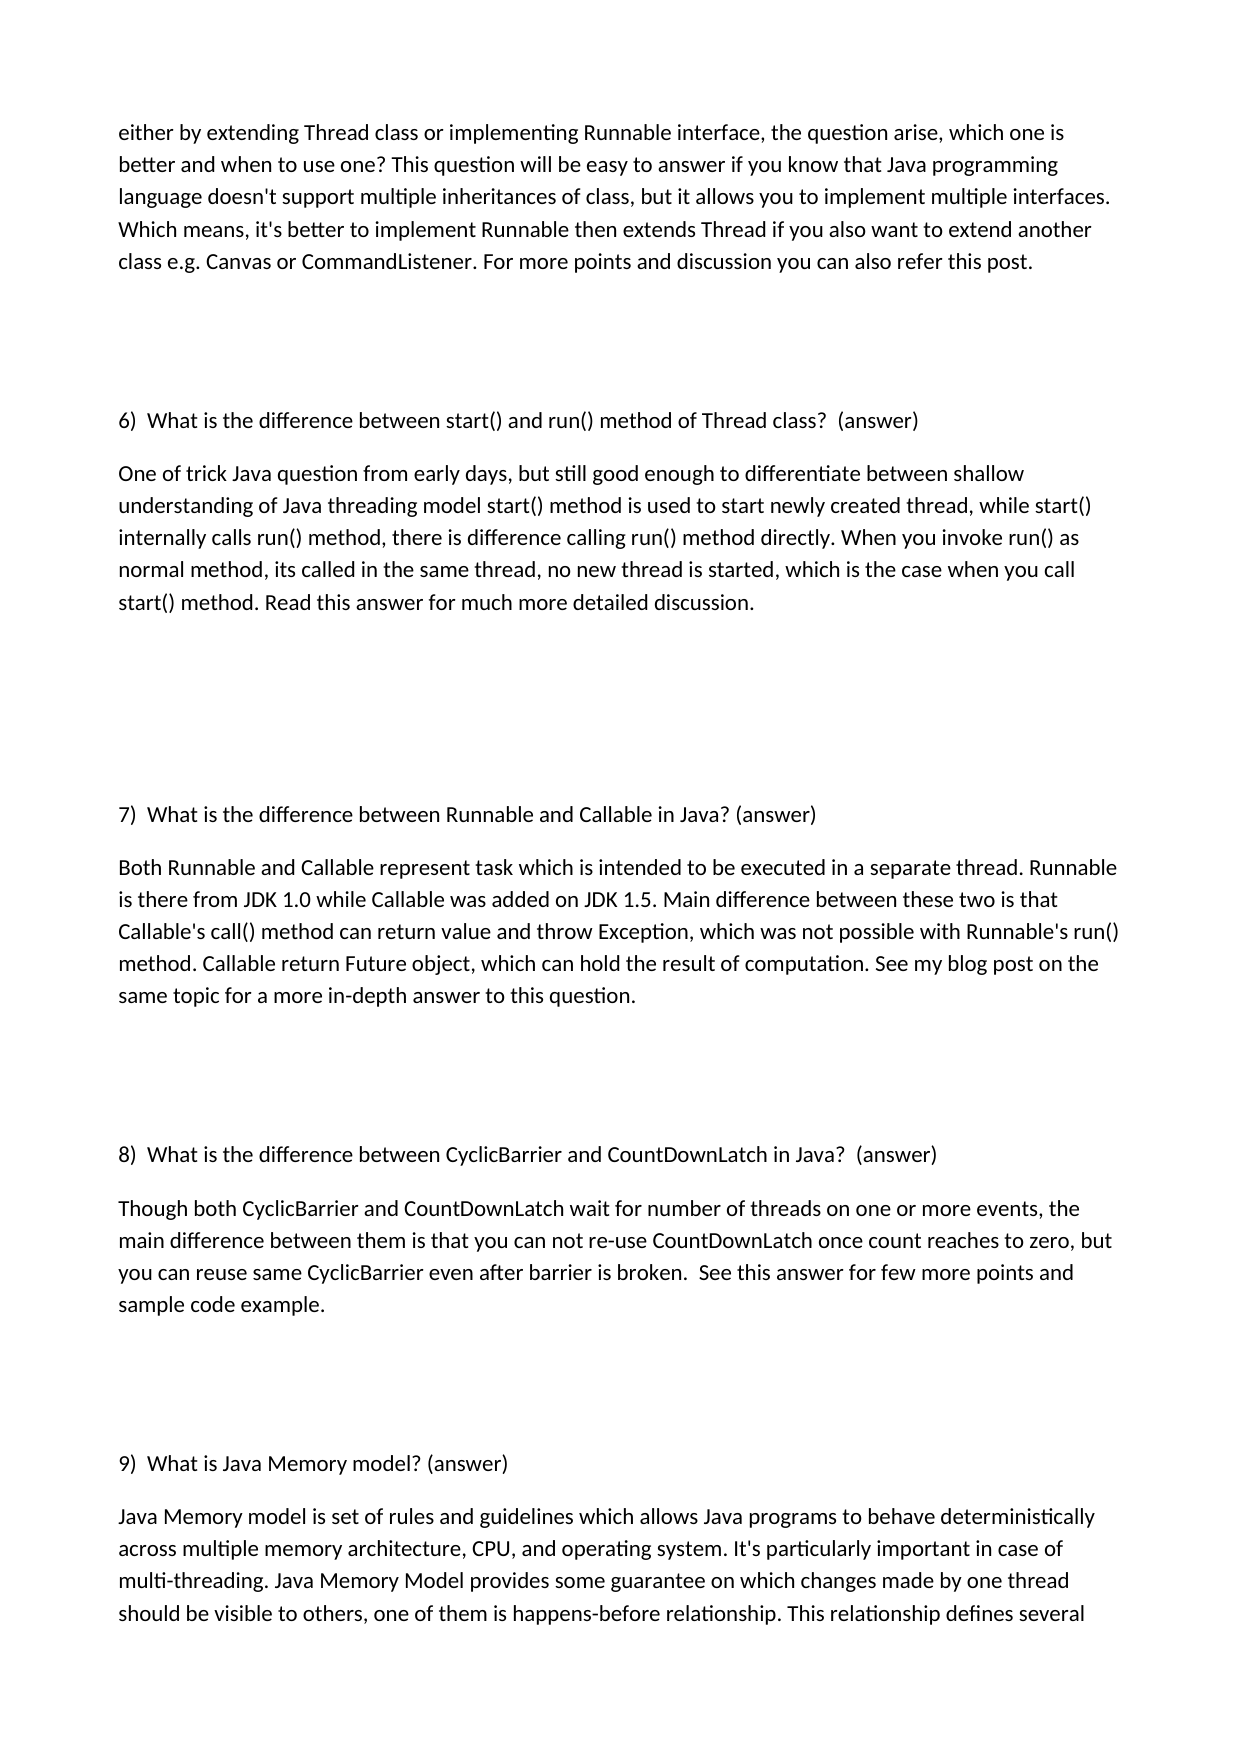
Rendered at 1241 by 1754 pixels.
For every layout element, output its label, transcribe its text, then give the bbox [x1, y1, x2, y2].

text Java Memory model is set of rules and guidelines which allows Java programs to behave deterministically across multiple memory architecture, CPU, and operating system. It's particularly important in case of multi-threading. Java Memory Model provides some guarantee on which changes made by one thread should be visible to others, one of them is happens-before relationship. This relationship defines several [118, 1502, 1122, 1627]
text 7) What is the difference between Runnable and Callable in Java? (answer) [118, 800, 1122, 828]
text 9) What is Java Memory model? (answer) [118, 1449, 1122, 1477]
text either by extending Thread class or implementing Runnable interface, the question arise, which one is better and when to use one? This question will be easy to answer if you know that Java programming language doesn't support multiple inheritances of class, but it allows you to implement multiple interfaces. Which means, it's better to implement Runnable then extends Thread if you also want to extend another class e.g. Canvas or CommandListener. For more points and discussion you can also refer this post. [118, 118, 1122, 275]
text Both Runnable and Callable represent task which is intended to be executed in a separate thread. Runnable is there from JDK 1.0 while Callable was added on JDK 1.5. Main difference between these two is that Callable's call() method can return value and throw Exception, which was not possible with Runnable's run() method. Callable return Future object, which can hold the result of computation. See my blog post on the same topic for a more in-depth answer to this question. [118, 853, 1122, 1009]
text 6) What is the difference between start() and run() method of Thread class? (answer) [118, 406, 1122, 434]
text Though both CyclicBarrier and CountDownLatch wait for number of threads on one or more events, the main difference between them is that you can not re-use CountDownLatch once count reaches to zero, but you can reuse same CyclicBarrier even after barrier is broken. See this answer for few more points and sample code example. [118, 1194, 1122, 1318]
text One of trick Java question from early days, but still good enough to differentiate between shallow understanding of Java threading model start() method is used to start newly created thread, while start() internally calls run() method, there is difference calling run() method directly. When you invoke run() as normal method, its called in the same thread, no new thread is started, which is the case when you call start() method. Read this answer for much more detailed discussion. [118, 459, 1122, 616]
text 8) What is the difference between CyclicBarrier and CountDownLatch in Java? (answer) [118, 1141, 1122, 1169]
